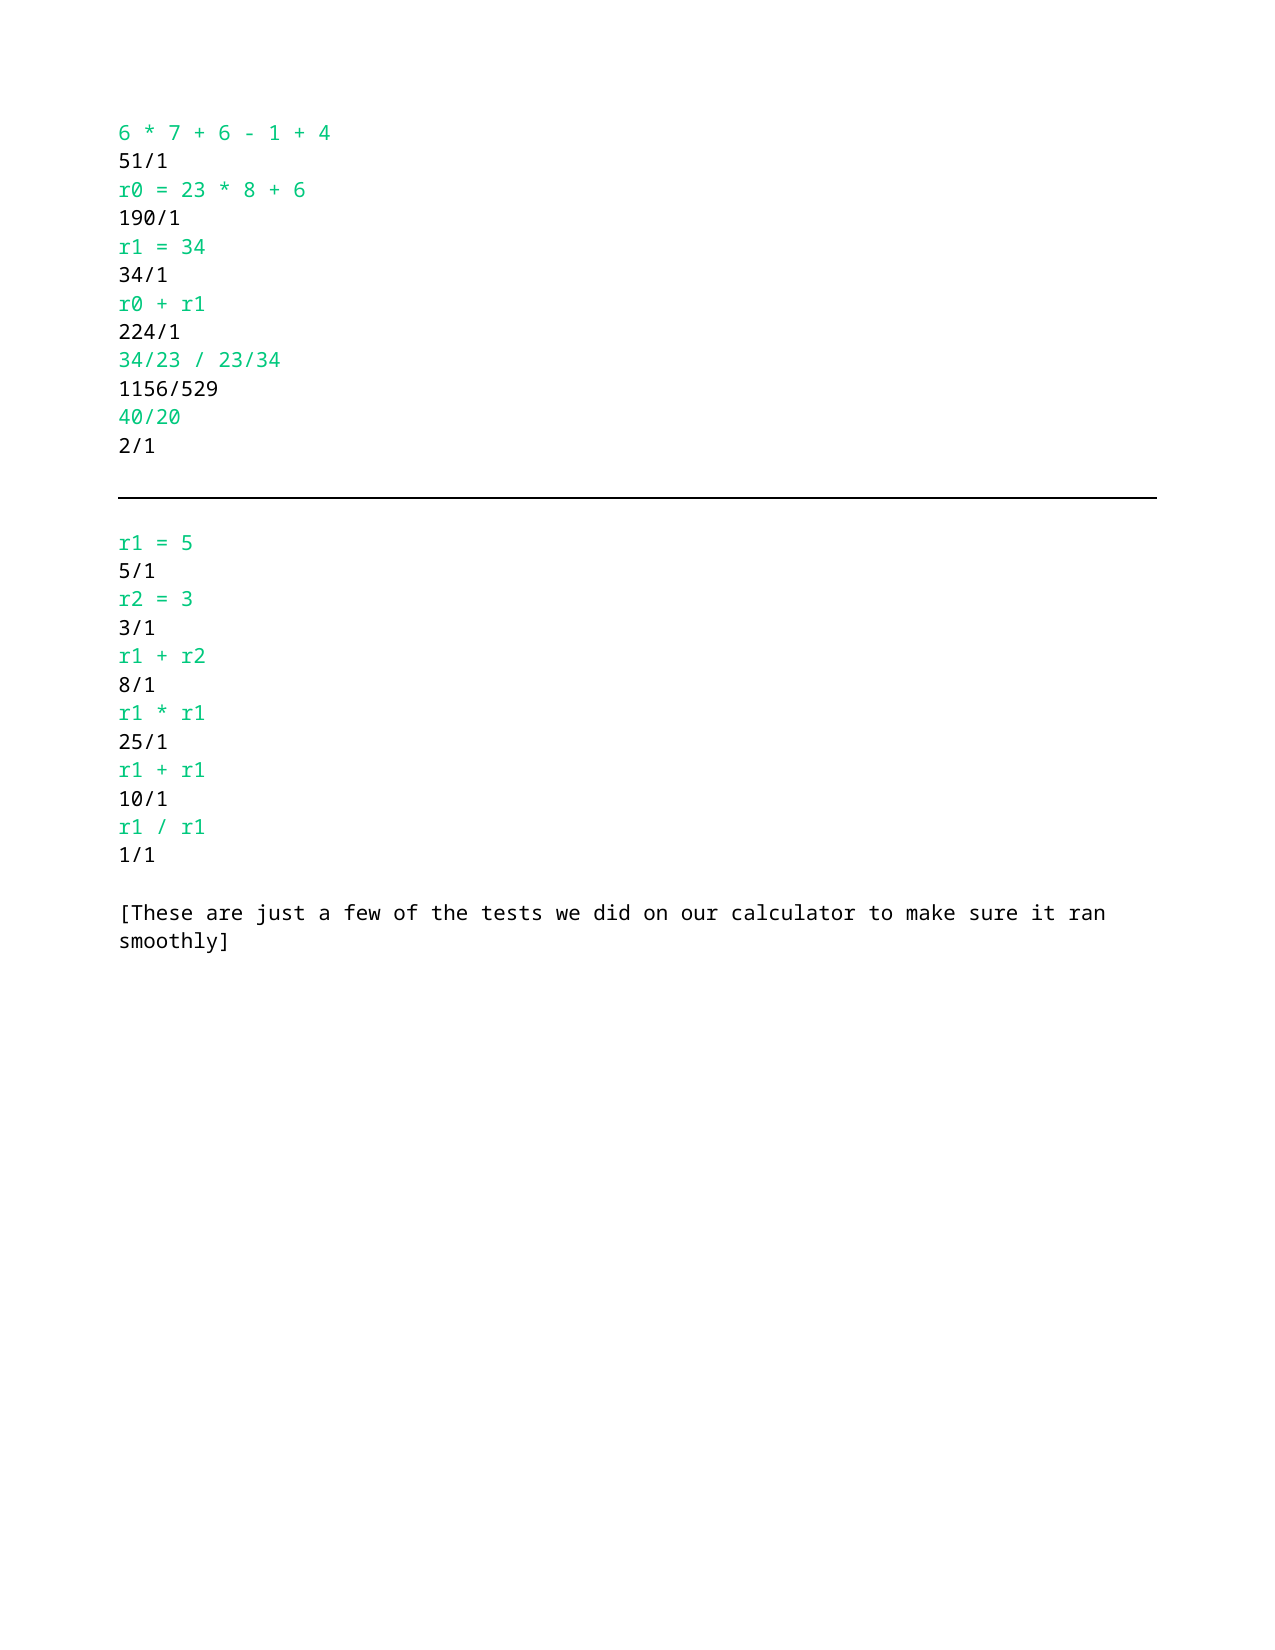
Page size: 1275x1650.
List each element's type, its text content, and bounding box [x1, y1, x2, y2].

text 1/1 [118, 841, 1157, 869]
text r1 + r1 [118, 755, 1157, 784]
text 8/1 [118, 670, 1157, 698]
text r0 = 23 * 8 + 6 [118, 175, 1157, 203]
text r1 = 5 [118, 528, 1157, 556]
text 10/1 [118, 784, 1157, 812]
text r2 = 3 [118, 584, 1157, 613]
text 51/1 [118, 147, 1157, 175]
text 2/1 [118, 431, 1157, 459]
text 34/1 [118, 260, 1157, 289]
text 5/1 [118, 556, 1157, 584]
text 1156/529 [118, 374, 1157, 402]
text r0 + r1 [118, 289, 1157, 317]
text 34/23 / 23/34 [118, 346, 1157, 374]
text 224/1 [118, 317, 1157, 346]
text 6 * 7 + 6 - 1 + 4 [118, 118, 1157, 147]
text [These are just a few of the tests we did on our calculator to make sure it ran smoothly] [118, 898, 1157, 954]
text 3/1 [118, 613, 1157, 641]
text r1 = 34 [118, 232, 1157, 260]
text 190/1 [118, 203, 1157, 232]
text r1 / r1 [118, 812, 1157, 841]
text 40/20 [118, 402, 1157, 431]
text r1 + r2 [118, 641, 1157, 670]
text 25/1 [118, 727, 1157, 755]
text r1 * r1 [118, 698, 1157, 727]
